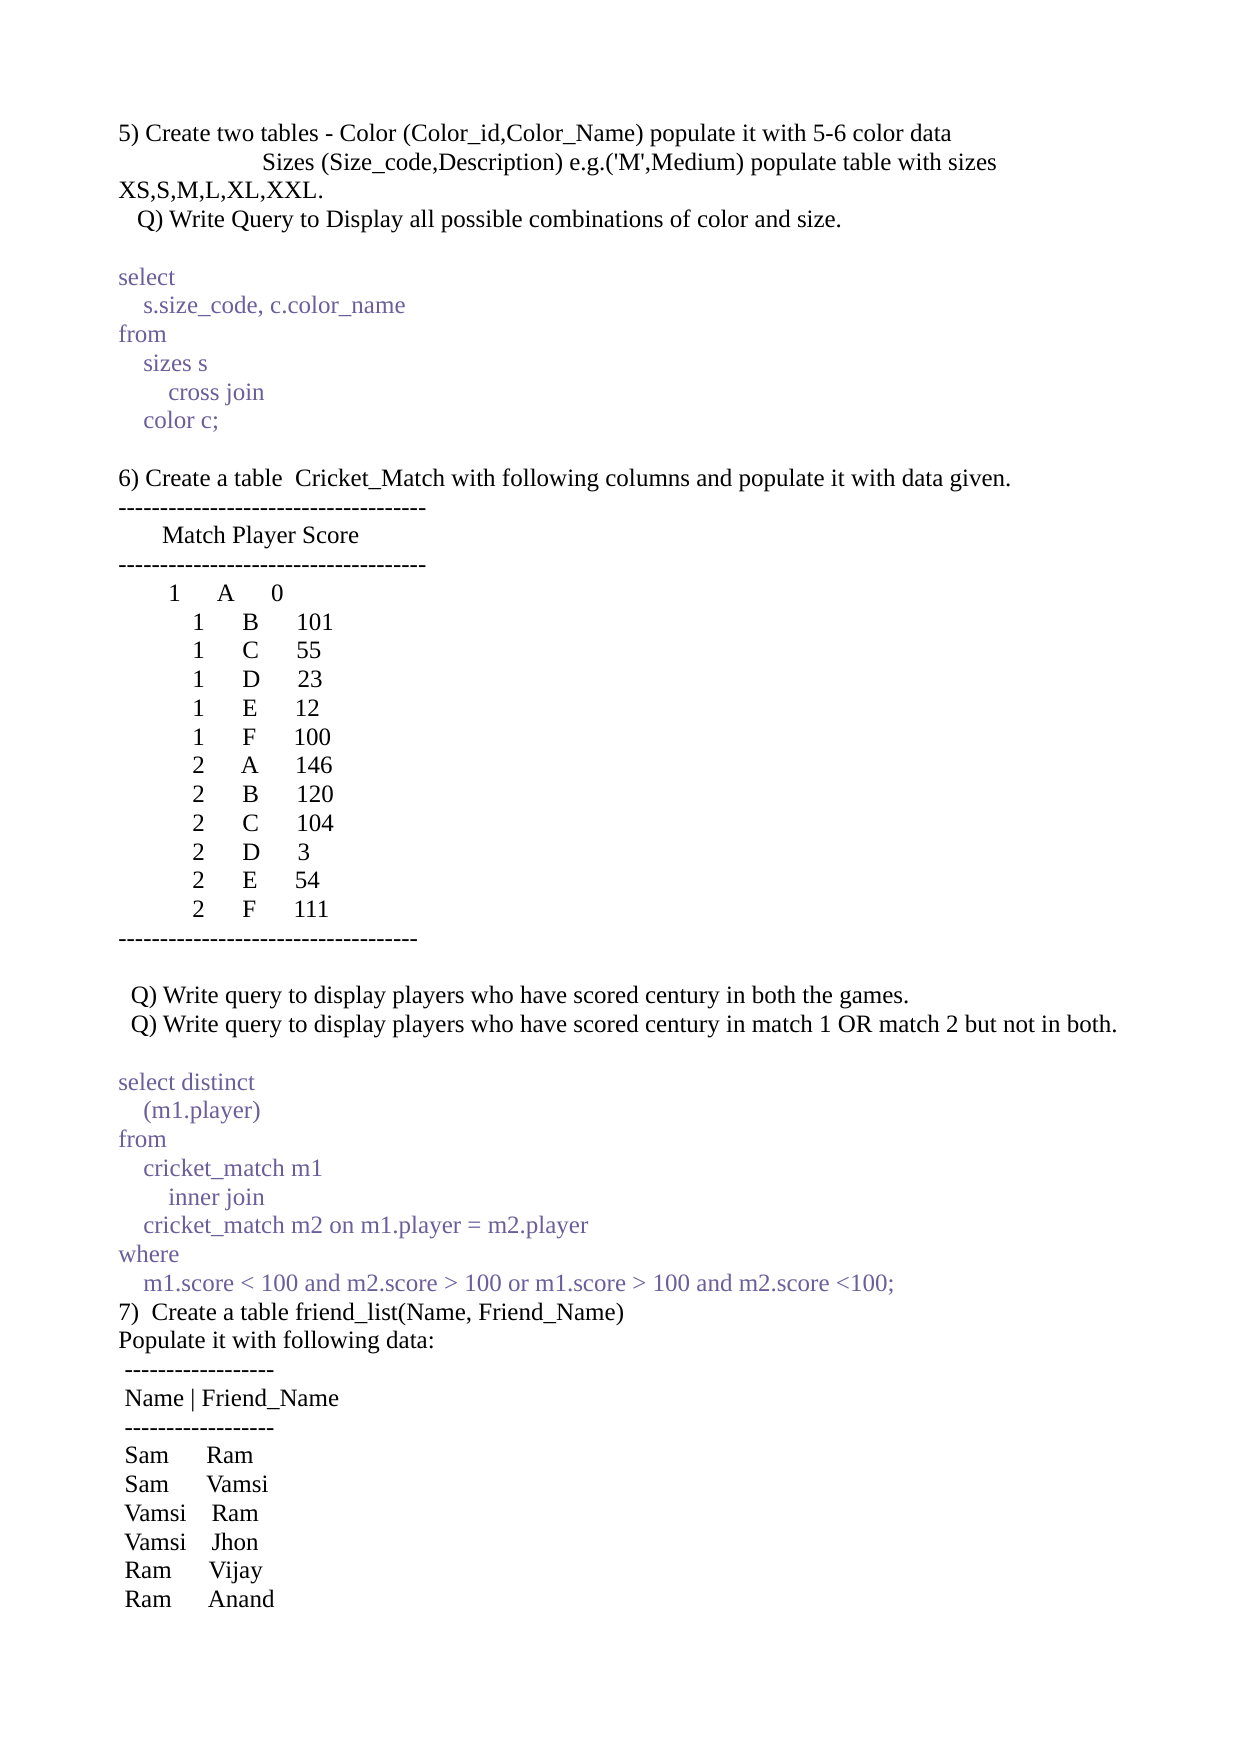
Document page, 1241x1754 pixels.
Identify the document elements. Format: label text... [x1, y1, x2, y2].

text m1.score < 100 and m2.score > 100 or m1.score > 100 and m2.score <100; [118, 1268, 1122, 1297]
text cricket_match m2 on m1.player = m2.player [118, 1211, 1122, 1239]
text sizes s [118, 348, 1122, 377]
text inner join [118, 1182, 1122, 1211]
text s.size_code, c.color_name [118, 291, 1122, 319]
text cricket_match m1 [118, 1153, 1122, 1182]
text color c; 6) Create a table Cricket_Match with following columns and populate it with data given. ------------------------------------- Match Player Score ------------------------------------- 1 A 0 1 B 101 1 C 55 1 D 23 1 E 12 1 F 100 2 A 146 2 B 120 2 C 104 2 D 3 2 E 54 2 F 111 ------------------------------------ Q) Write query to display players who have scored century in both the games. Q) Write query to display players who have scored century in match 1 OR match 2 but not in both. [118, 406, 1122, 1038]
text select distinct [118, 1067, 1122, 1096]
text cross join [118, 377, 1122, 406]
text from [118, 319, 1122, 348]
text 7) Create a table friend_list(Name, Friend_Name) Populate it with following data: ------------------ Name | Friend_Name ------------------ Sam Ram Sam Vamsi Vamsi Ram Vamsi Jhon Ram Vijay Ram Anand [118, 1297, 1122, 1613]
text 5) Create two tables - Color (Color_id,Color_Name) populate it with 5-6 color data Sizes (Size_code,Description) e.g.('M',Medium) populate table with sizes XS,S,M,L,XL,XXL. Q) Write Query to Display all possible combinations of color and size. [118, 118, 1122, 233]
text (m1.player) [118, 1096, 1122, 1124]
text from [118, 1124, 1122, 1153]
text select [118, 262, 1122, 291]
text where [118, 1239, 1122, 1268]
